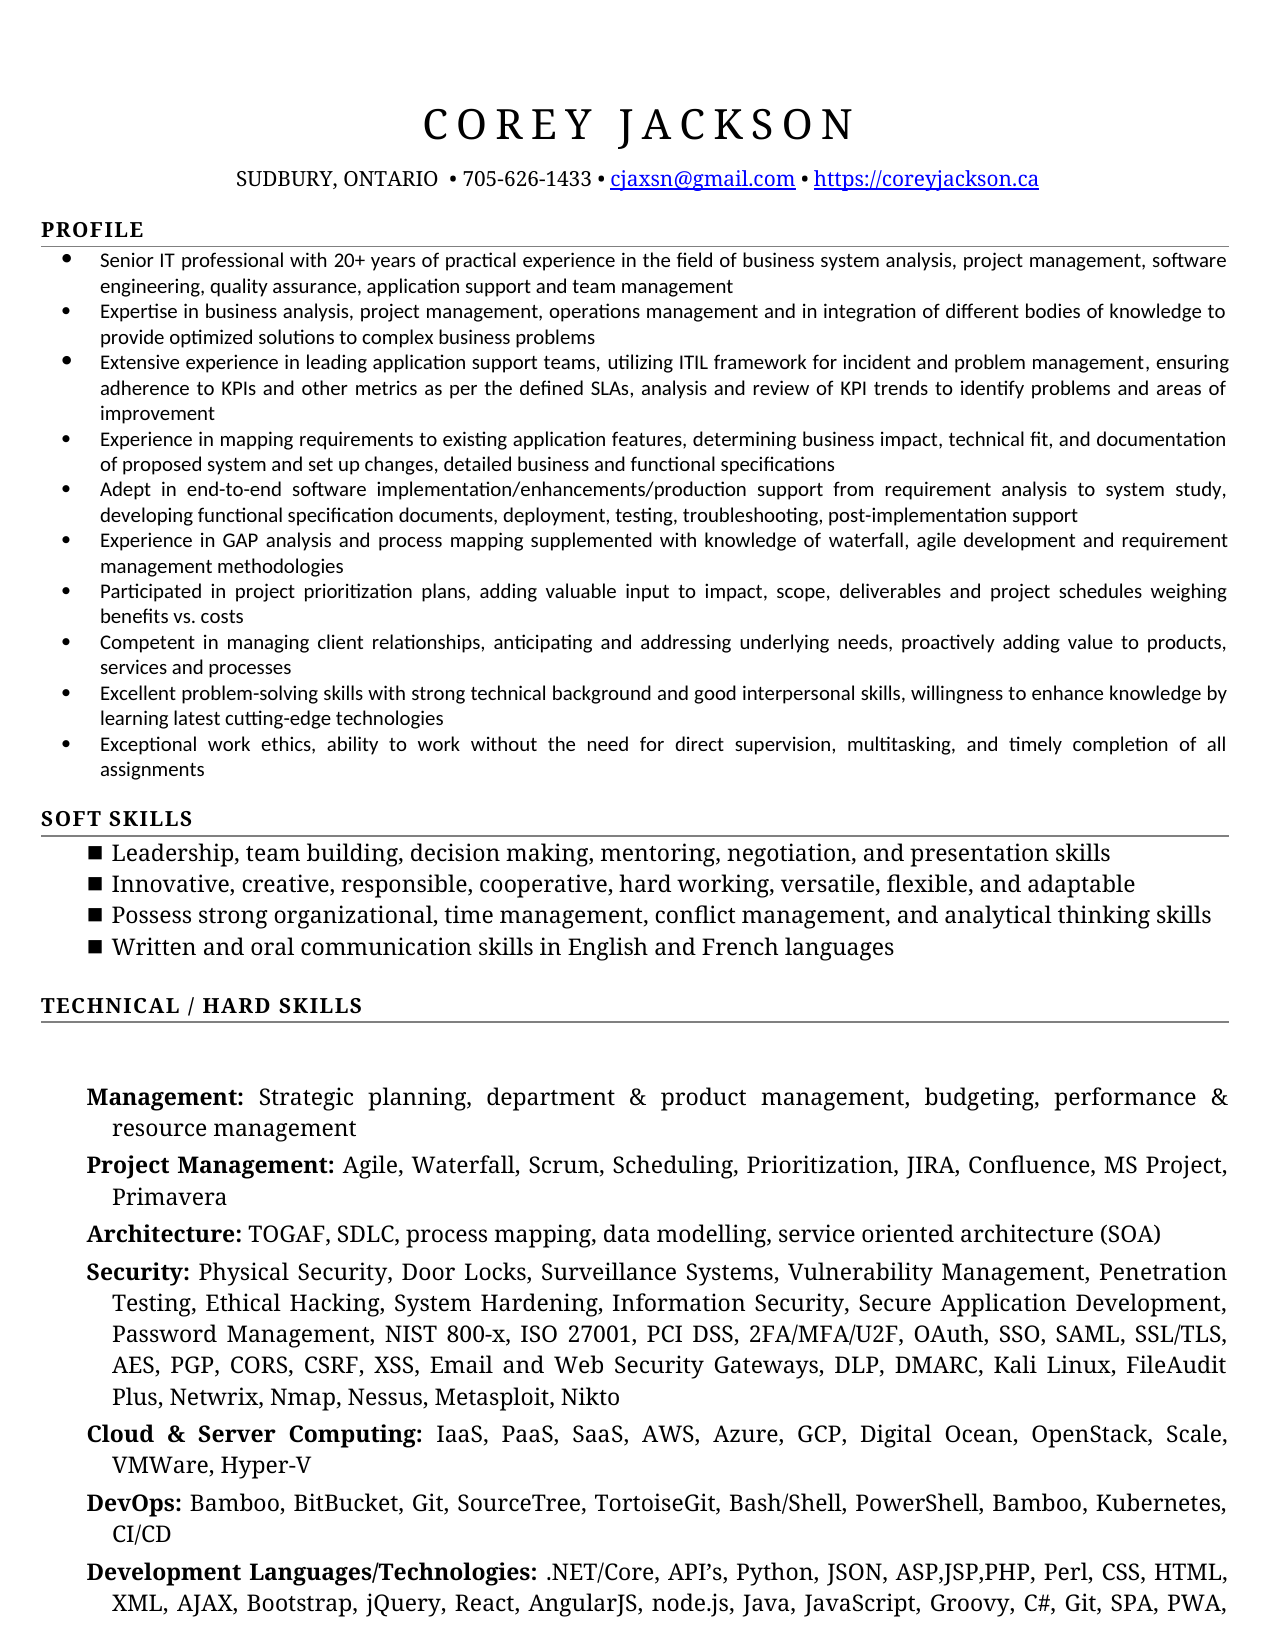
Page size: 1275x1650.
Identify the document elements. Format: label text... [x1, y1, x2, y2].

table_cell Technical / HARD Skills [30, 968, 1240, 1023]
table_cell Senior IT professional with 20+ years of practical experience in the field of business system analysis, project management, software engineering, quality assurance, application support and team management Expertise in business analysis, project management, operations management and in integration of different bodies of knowledge to provide optimized solutions to complex business problems Extensive experience in leading application support teams, utilizing ITIL framework for incident and problem management, ensuring adherence to KPIs and other metrics as per the defined SLAs, analysis and review of KPI trends to identify problems and areas of improvement Experience in mapping requirements to existing application features, determining business impact, technical fit, and documentation of proposed system and set up changes, detailed business and functional specifications Adept in end-to-end software implementation/enhancements/production support from requirement analysis to system study, developing functional specification documents, deployment, testing, troubleshooting, post-implementation support Experience in GAP analysis and process mapping supplemented with knowledge of waterfall, agile development and requirement management methodologies Participated in project prioritization plans, adding valuable input to impact, scope, deliverables and project schedules weighing benefits vs. costs Competent in managing client relationships, anticipating and addressing underlying needs, proactively adding value to products, services and processes Excellent problem-solving skills with strong technical background and good interpersonal skills, willingness to enhance knowledge by learning latest cutting-edge technologies Exceptional work ethics, ability to work without the need for direct supervision, multitasking, and timely completion of all assignments SOFT Skills [30, 248, 1240, 837]
text SUDBURY, ONTARIO • 705-626-1433 • cjaxsn@gmail.com • https://coreyjackson.ca [29, 164, 1246, 192]
table_cell [30, 837, 75, 968]
table_cell Management: Strategic planning, department & product management, budgeting, performance & resource management Project Management: Agile, Waterfall, Scrum, Scheduling, Prioritization, JIRA, Confluence, MS Project, Primavera Architecture: TOGAF, SDLC, process mapping, data modelling, service oriented architecture (SOA) Security: Physical Security, Door Locks, Surveillance Systems, Vulnerability Management, Penetration Testing, Ethical Hacking, System Hardening, Information Security, Secure Application Development, Password Management, NIST 800-x, ISO 27001, PCI DSS, 2FA/MFA/U2F, OAuth, SSO, SAML, SSL/TLS, AES, PGP, CORS, CSRF, XSS, Email and Web Security Gateways, DLP, DMARC, Kali Linux, FileAudit Plus, Netwrix, Nmap, Nessus, Metasploit, Nikto Cloud & Server Computing: IaaS, PaaS, SaaS, AWS, Azure, GCP, Digital Ocean, OpenStack, Scale, VMWare, Hyper-V DevOps: Bamboo, BitBucket, Git, SourceTree, TortoiseGit, Bash/Shell, PowerShell, Bamboo, Kubernetes, CI/CD Development Languages/Technologies: .NET/Core, API’s, Python, JSON, ASP,JSP,PHP, Perl, CSS, HTML, XML, AJAX, Bootstrap, jQuery, React, AngularJS, node.js, Java, JavaScript, Groovy, C#, Git, SPA, PWA, [75, 1074, 1240, 1618]
text Corey Jackson [29, 95, 1246, 152]
table_cell Leadership, team building, decision making, mentoring, negotiation, and presentation skills Innovative, creative, responsible, cooperative, hard working, versatile, flexible, and adaptable Possess strong organizational, time management, conflict management, and analytical thinking skills Written and oral communication skills in English and French languages [75, 837, 1240, 968]
table_cell [30, 1074, 75, 1618]
table_header PROFILE [30, 193, 1240, 247]
table_cell [30, 1023, 75, 1074]
table_cell [75, 1023, 1240, 1074]
